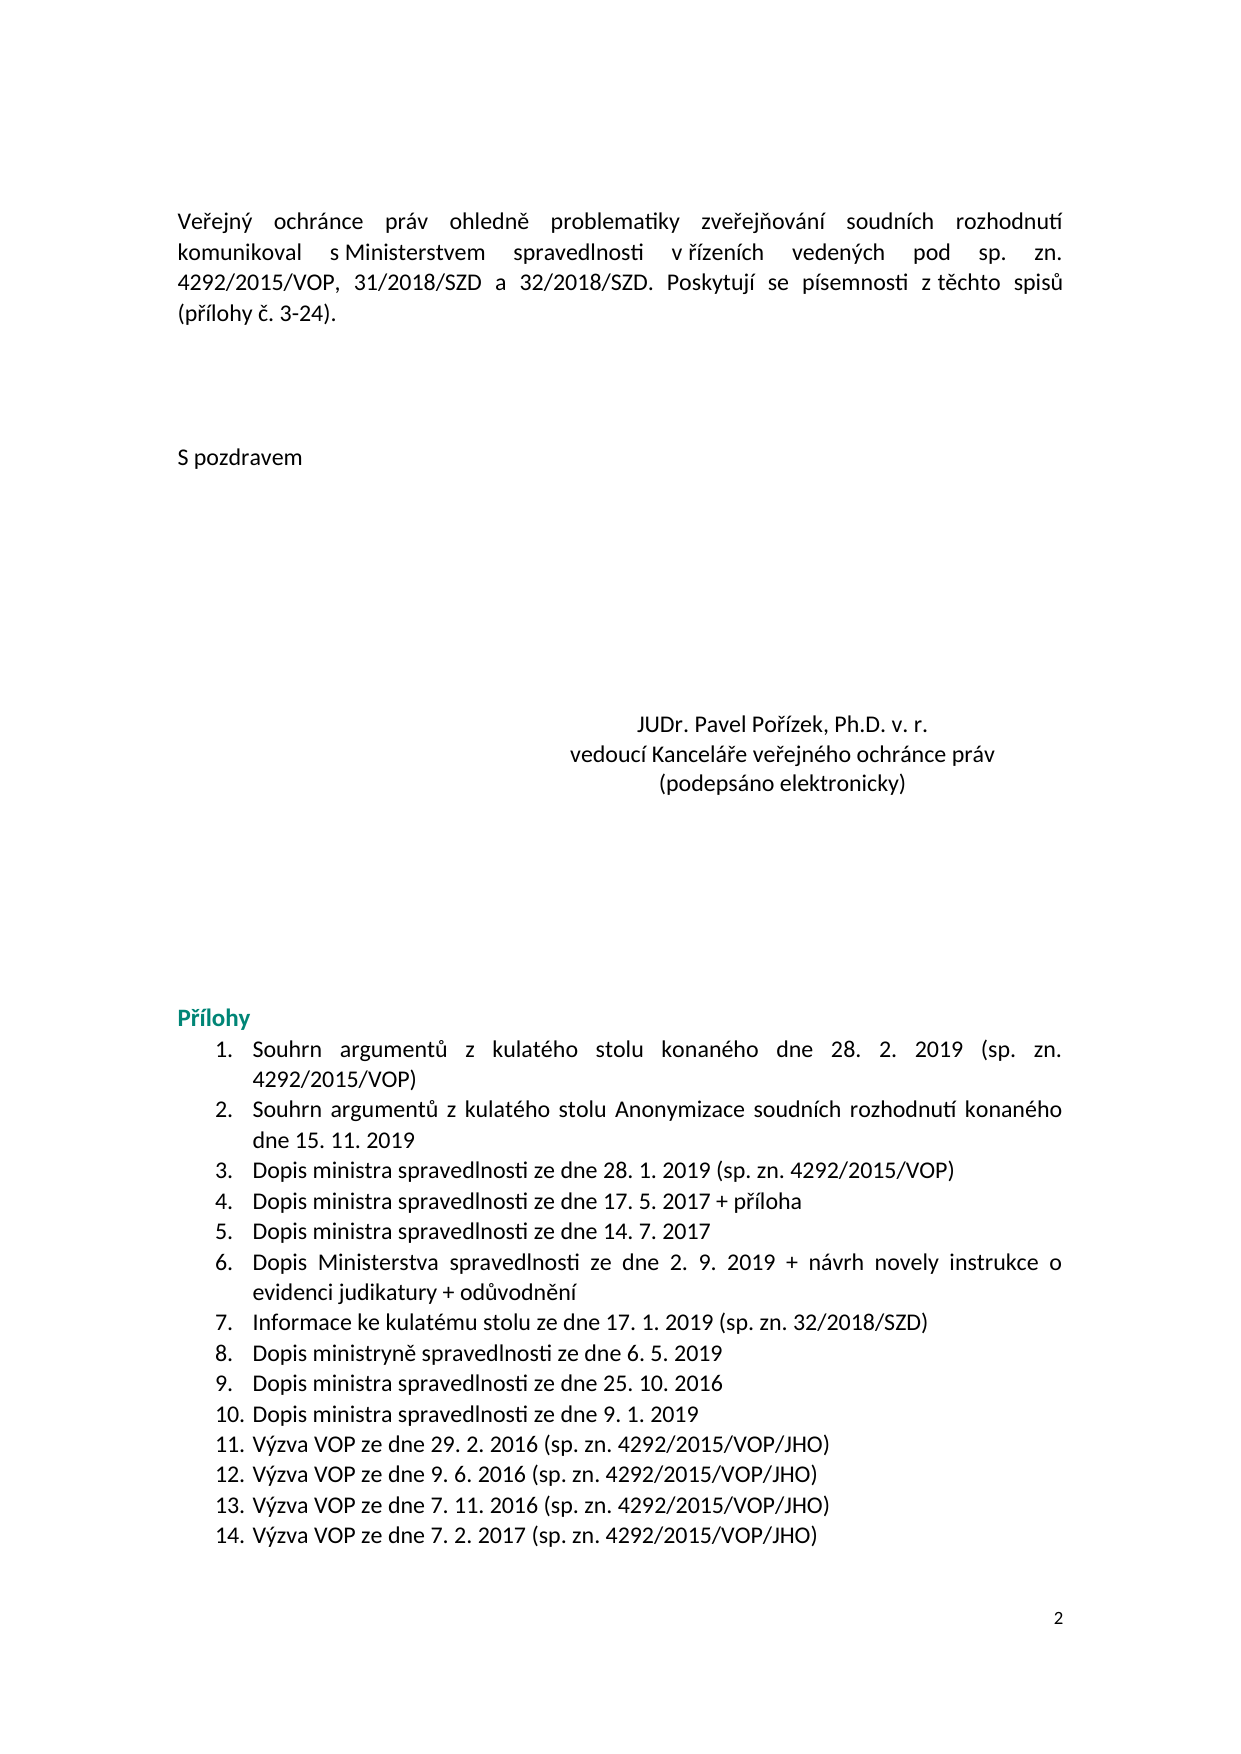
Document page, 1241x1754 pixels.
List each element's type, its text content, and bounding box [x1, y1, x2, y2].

text (podepsáno elektronicky) [502, 768, 1063, 797]
list Souhrn argumentů z kulatého stolu konaného dne 28. 2. 2019 (sp. zn. 4292/2015/VOP) [215, 1034, 1063, 1093]
list Výzva VOP ze dne 7. 11. 2016 (sp. zn. 4292/2015/VOP/JHO) [215, 1490, 1063, 1519]
text Veřejný ochránce práv ohledně problematiky zveřejňování soudních rozhodnutí komunikoval s Ministerstvem spravedlnosti v řízeních vedených pod sp. zn. 4292/2015/VOP, 31/2018/SZD a 32/2018/SZD. Poskytují se písemnosti z těchto spisů (přílohy č. 3-24). [177, 206, 1063, 327]
list Výzva VOP ze dne 29. 2. 2016 (sp. zn. 4292/2015/VOP/JHO) [215, 1429, 1063, 1458]
list Dopis ministra spravedlnosti ze dne 14. 7. 2017 [215, 1216, 1063, 1246]
list Dopis ministra spravedlnosti ze dne 17. 5. 2017 + příloha [215, 1186, 1063, 1215]
text S pozdravem [177, 442, 1063, 471]
list Dopis ministryně spravedlnosti ze dne 6. 5. 2019 [215, 1338, 1063, 1367]
list Dopis ministra spravedlnosti ze dne 25. 10. 2016 [215, 1368, 1063, 1398]
list Informace ke kulatému stolu ze dne 17. 1. 2019 (sp. zn. 32/2018/SZD) [215, 1307, 1063, 1337]
list Výzva VOP ze dne 9. 6. 2016 (sp. zn. 4292/2015/VOP/JHO) [215, 1459, 1063, 1489]
list Dopis ministra spravedlnosti ze dne 28. 1. 2019 (sp. zn. 4292/2015/VOP) [215, 1155, 1063, 1185]
list Souhrn argumentů z kulatého stolu Anonymizace soudních rozhodnutí konaného dne 15. 11. 2019 [215, 1094, 1063, 1154]
list Dopis ministra spravedlnosti ze dne 9. 1. 2019 [215, 1399, 1063, 1428]
list Výzva VOP ze dne 7. 2. 2017 (sp. zn. 4292/2015/VOP/JHO) [215, 1520, 1063, 1550]
list Dopis Ministerstva spravedlnosti ze dne 2. 9. 2019 + návrh novely instrukce o evidenci judikatury + odůvodnění [215, 1247, 1063, 1306]
subtitle Přílohy [177, 1002, 1063, 1033]
text JUDr. Pavel Pořízek, Ph.D. v. r. [502, 709, 1063, 739]
text vedoucí Kanceláře veřejného ochránce práv [502, 739, 1063, 768]
